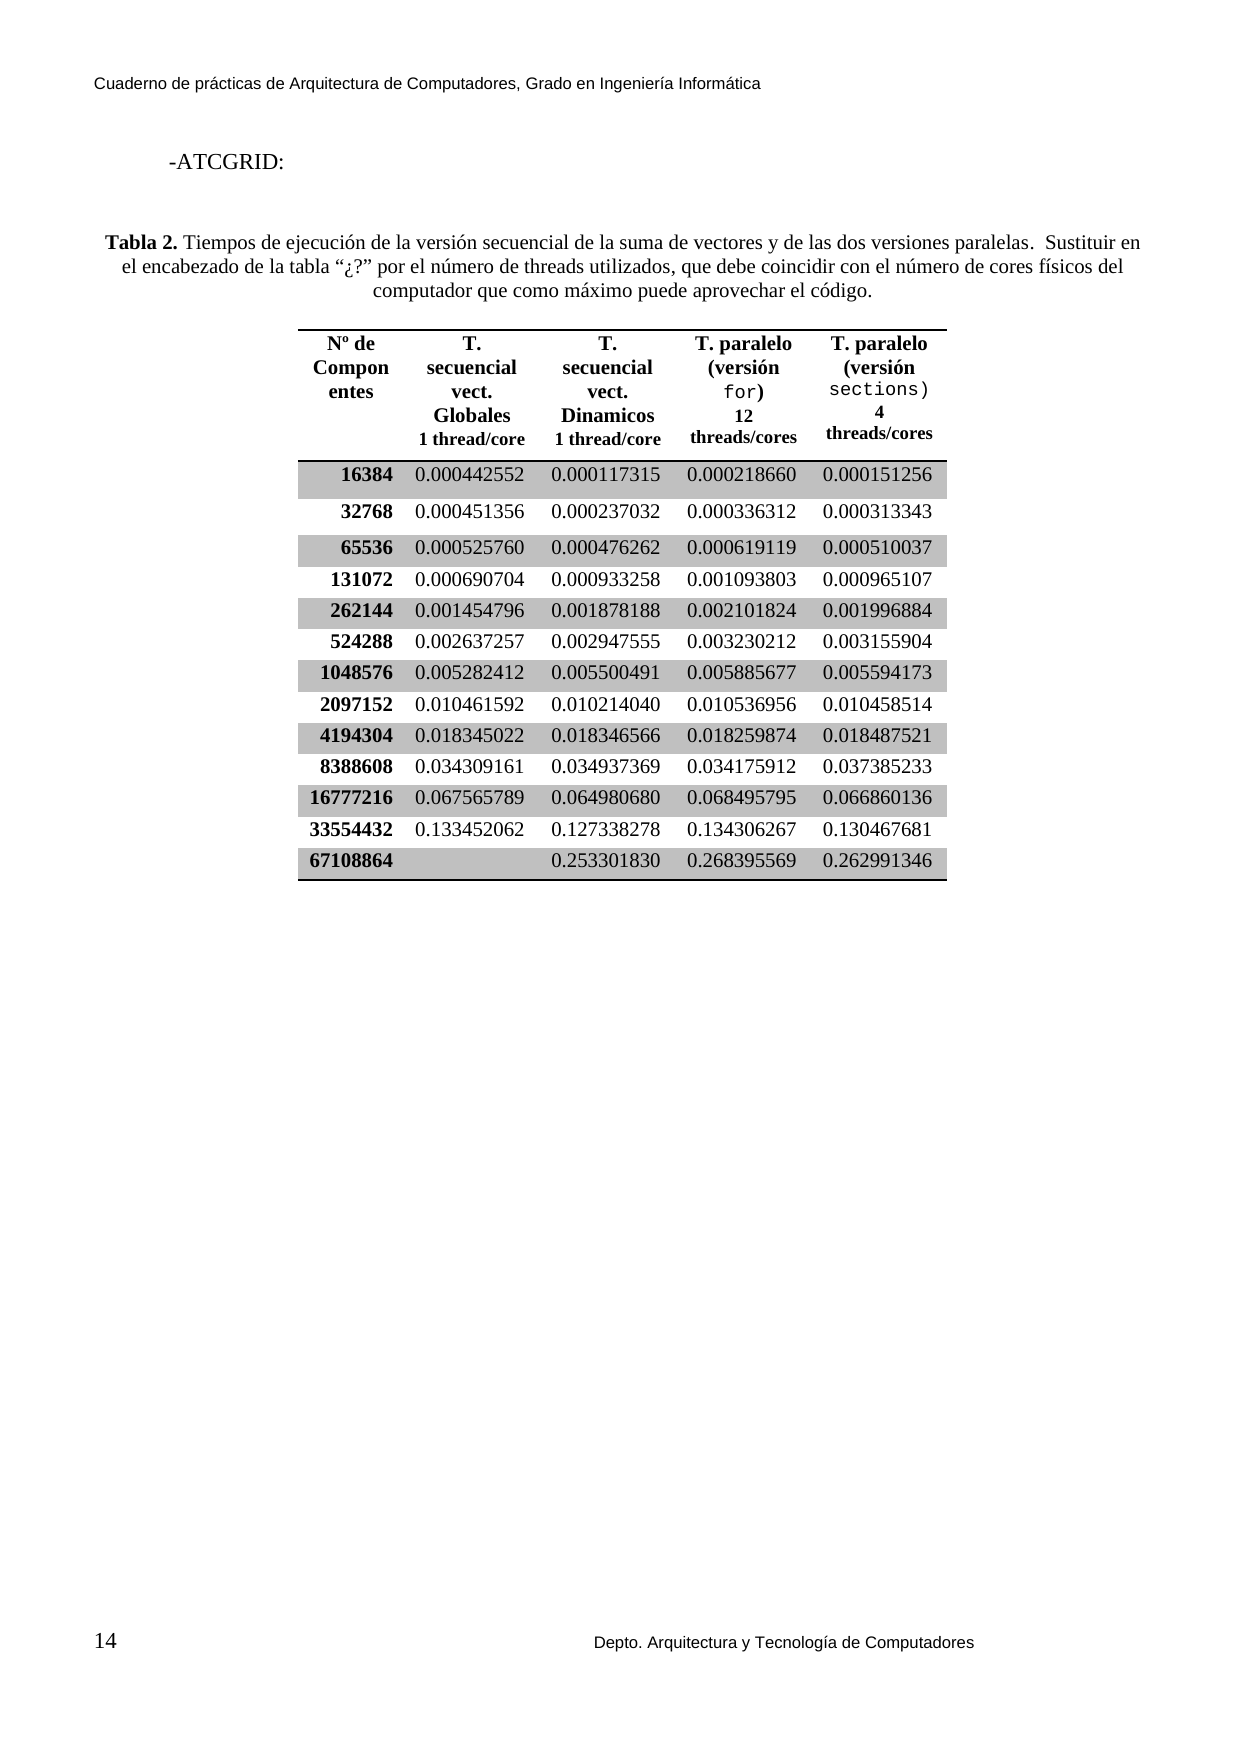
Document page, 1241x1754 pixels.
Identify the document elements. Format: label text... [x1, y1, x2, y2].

table_cell 0.001093803 [676, 567, 811, 598]
table_header Tabla 2. Tiempos de ejecución de la versión secuencial de la suma de vectores y de las dos versiones paralelas. Sustituir en el encabezado de la tabla “¿?” por el número de threads utilizados, que debe coincidir con el número de cores físicos del computador que como máximo puede aprovechar el código. [93, 205, 1152, 302]
table_cell 4194304 [298, 723, 404, 754]
table_cell 0.000237032 [540, 499, 676, 535]
table_cell 0.010214040 [540, 692, 676, 723]
table_cell 0.010461592 [404, 692, 540, 723]
table_cell 131072 [298, 567, 404, 598]
table_cell 0.010458514 [811, 692, 947, 723]
table_cell 0.262991346 [811, 848, 947, 879]
table_cell 0.005500491 [540, 660, 676, 692]
table_cell 0.002947555 [540, 629, 676, 660]
list -ATCGRID: [169, 148, 1140, 174]
table_cell 0.000476262 [540, 535, 676, 567]
table_cell 0.034175912 [676, 754, 811, 785]
table_cell 33554432 [298, 817, 404, 848]
table_header T. paralelo (versión sections) 4 threads/cores [811, 331, 947, 460]
table_cell 0.003155904 [811, 629, 947, 660]
table_cell 0.001454796 [404, 598, 540, 629]
table_cell 0.066860136 [811, 785, 947, 817]
table_cell 0.000336312 [676, 499, 811, 535]
table_cell 0.134306267 [676, 817, 811, 848]
table_cell 0.018345022 [404, 723, 540, 754]
table_cell 0.133452062 [404, 817, 540, 848]
table_cell 0.001878188 [540, 598, 676, 629]
table_cell 65536 [298, 535, 404, 567]
table_cell 0.000117315 [540, 462, 676, 499]
table_cell 0.037385233 [811, 754, 947, 785]
table_cell 0.064980680 [540, 785, 676, 817]
table_cell [93, 302, 1152, 881]
table_cell 0.253301830 [540, 848, 676, 879]
table_cell 0.018259874 [676, 723, 811, 754]
table_cell 0.000451356 [404, 499, 540, 535]
table_cell 0.000313343 [811, 499, 947, 535]
table_cell 2097152 [298, 692, 404, 723]
table_header T. paralelo (versión for) 12 threads/cores [676, 331, 811, 460]
table_header T. secuencial vect. Globales 1 thread/core [404, 331, 540, 460]
table_cell 0.000965107 [811, 567, 947, 598]
table_cell 0.000690704 [404, 567, 540, 598]
table_cell 16777216 [298, 785, 404, 817]
table_cell 0.001996884 [811, 598, 947, 629]
table_cell 0.000933258 [540, 567, 676, 598]
table_cell 0.000619119 [676, 535, 811, 567]
table_cell 0.010536956 [676, 692, 811, 723]
table_cell 524288 [298, 629, 404, 660]
table_cell 0.130467681 [811, 817, 947, 848]
table_cell 67108864 [298, 848, 404, 879]
table_header T. secuencial vect. Dinamicos 1 thread/core [540, 331, 676, 460]
table_cell 0.000151256 [811, 462, 947, 499]
table_cell 0.018346566 [540, 723, 676, 754]
table_cell 0.005282412 [404, 660, 540, 692]
table_cell 0.005594173 [811, 660, 947, 692]
table_cell 0.000442552 [404, 462, 540, 499]
table_cell 8388608 [298, 754, 404, 785]
table_cell [404, 848, 540, 879]
table_cell 1048576 [298, 660, 404, 692]
table_cell 16384 [298, 462, 404, 499]
table_cell 0.068495795 [676, 785, 811, 817]
table_cell 0.268395569 [676, 848, 811, 879]
table_cell 0.067565789 [404, 785, 540, 817]
table_cell 0.127338278 [540, 817, 676, 848]
table_cell 262144 [298, 598, 404, 629]
table_cell 0.034937369 [540, 754, 676, 785]
table_cell 32768 [298, 499, 404, 535]
table_cell 0.034309161 [404, 754, 540, 785]
table_cell 0.003230212 [676, 629, 811, 660]
table_cell 0.002637257 [404, 629, 540, 660]
table_cell 0.000218660 [676, 462, 811, 499]
table_cell 0.002101824 [676, 598, 811, 629]
table_cell 0.018487521 [811, 723, 947, 754]
table_cell 0.000525760 [404, 535, 540, 567]
table_cell 0.005885677 [676, 660, 811, 692]
table_cell 0.000510037 [811, 535, 947, 567]
table_header Nº de Componentes [298, 331, 404, 460]
